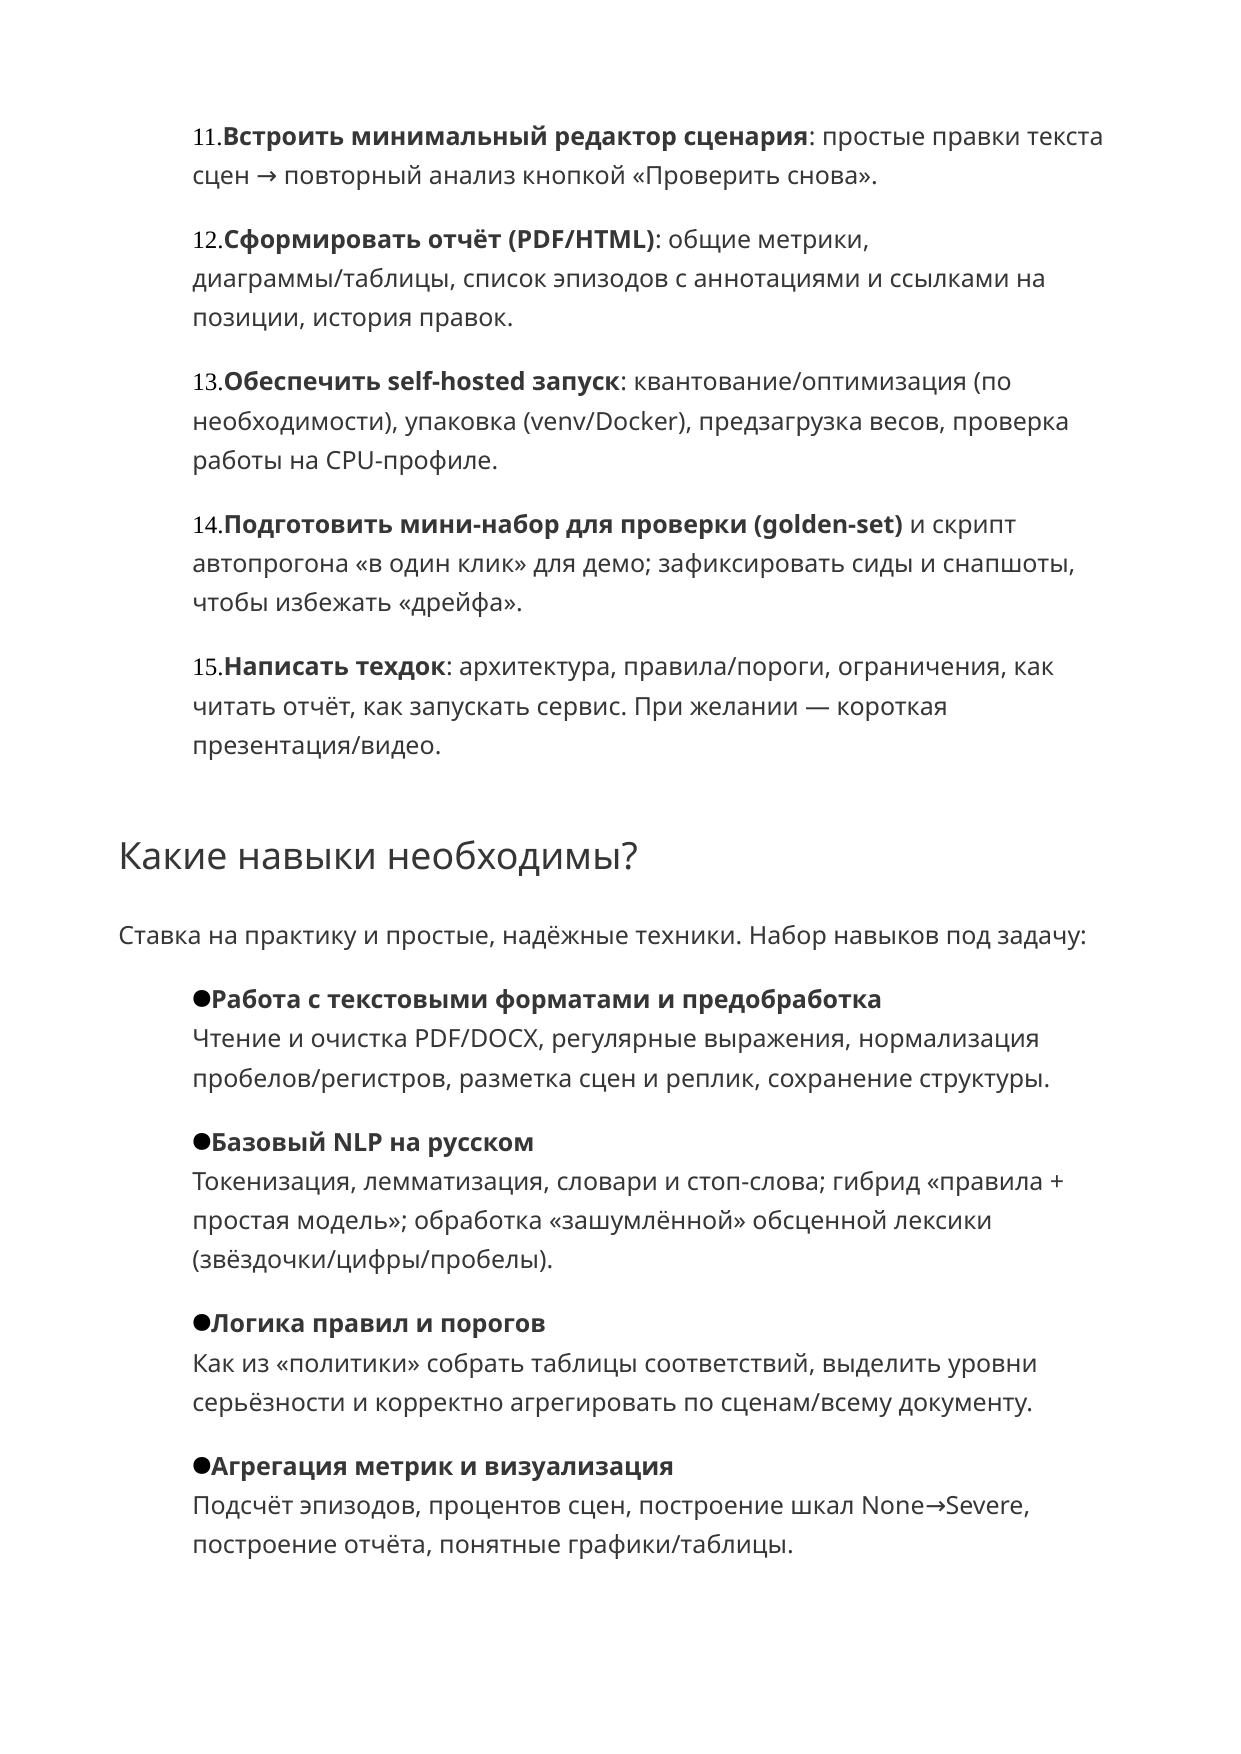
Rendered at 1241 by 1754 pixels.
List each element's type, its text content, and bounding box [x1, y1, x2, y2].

list Сформировать отчёт (PDF/HTML): общие метрики, диаграммы/таблицы, список эпизодов с аннотациями и ссылками на позиции, история правок. [118, 221, 1122, 334]
list Базовый NLP на русском Токенизация, лемматизация, словари и стоп-слова; гибрид «правила + простая модель»; обработка «зашумлённой» обсценной лексики (звёздочки/цифры/пробелы). [118, 1124, 1122, 1276]
list Логика правил и порогов Как из «политики» собрать таблицы соответствий, выделить уровни серьёзности и корректно агрегировать по сценам/всему документу. [118, 1306, 1122, 1418]
list Подготовить мини-набор для проверки (golden-set) и скрипт автопрогона «в один клик» для демо; зафиксировать сиды и снапшоты, чтобы избежать «дрейфа». [118, 506, 1122, 619]
list Агрегация метрик и визуализация Подсчёт эпизодов, процентов сцен, построение шкал None→Severe, построение отчёта, понятные графики/таблицы. [118, 1448, 1122, 1561]
list Работа с текстовыми форматами и предобработка Чтение и очистка PDF/DOCX, регулярные выражения, нормализация пробелов/регистров, разметка сцен и реплик, сохранение структуры. [118, 982, 1122, 1094]
text Ставка на практику и простые, надёжные техники. Набор навыков под задачу: [118, 918, 1122, 952]
list Обеспечить self-hosted запуск: квантование/оптимизация (по необходимости), упаковка (venv/Docker), предзагрузка весов, проверка работы на CPU-профиле. [118, 364, 1122, 476]
subtitle Какие навыки необходимы? [118, 829, 1122, 880]
list Встроить минимальный редактор сценария: простые правки текста сцен → повторный анализ кнопкой «Проверить снова». [118, 118, 1122, 191]
list Написать техдок: архитектура, правила/пороги, ограничения, как читать отчёт, как запускать сервис. При желании — короткая презентация/видео. [118, 649, 1122, 761]
